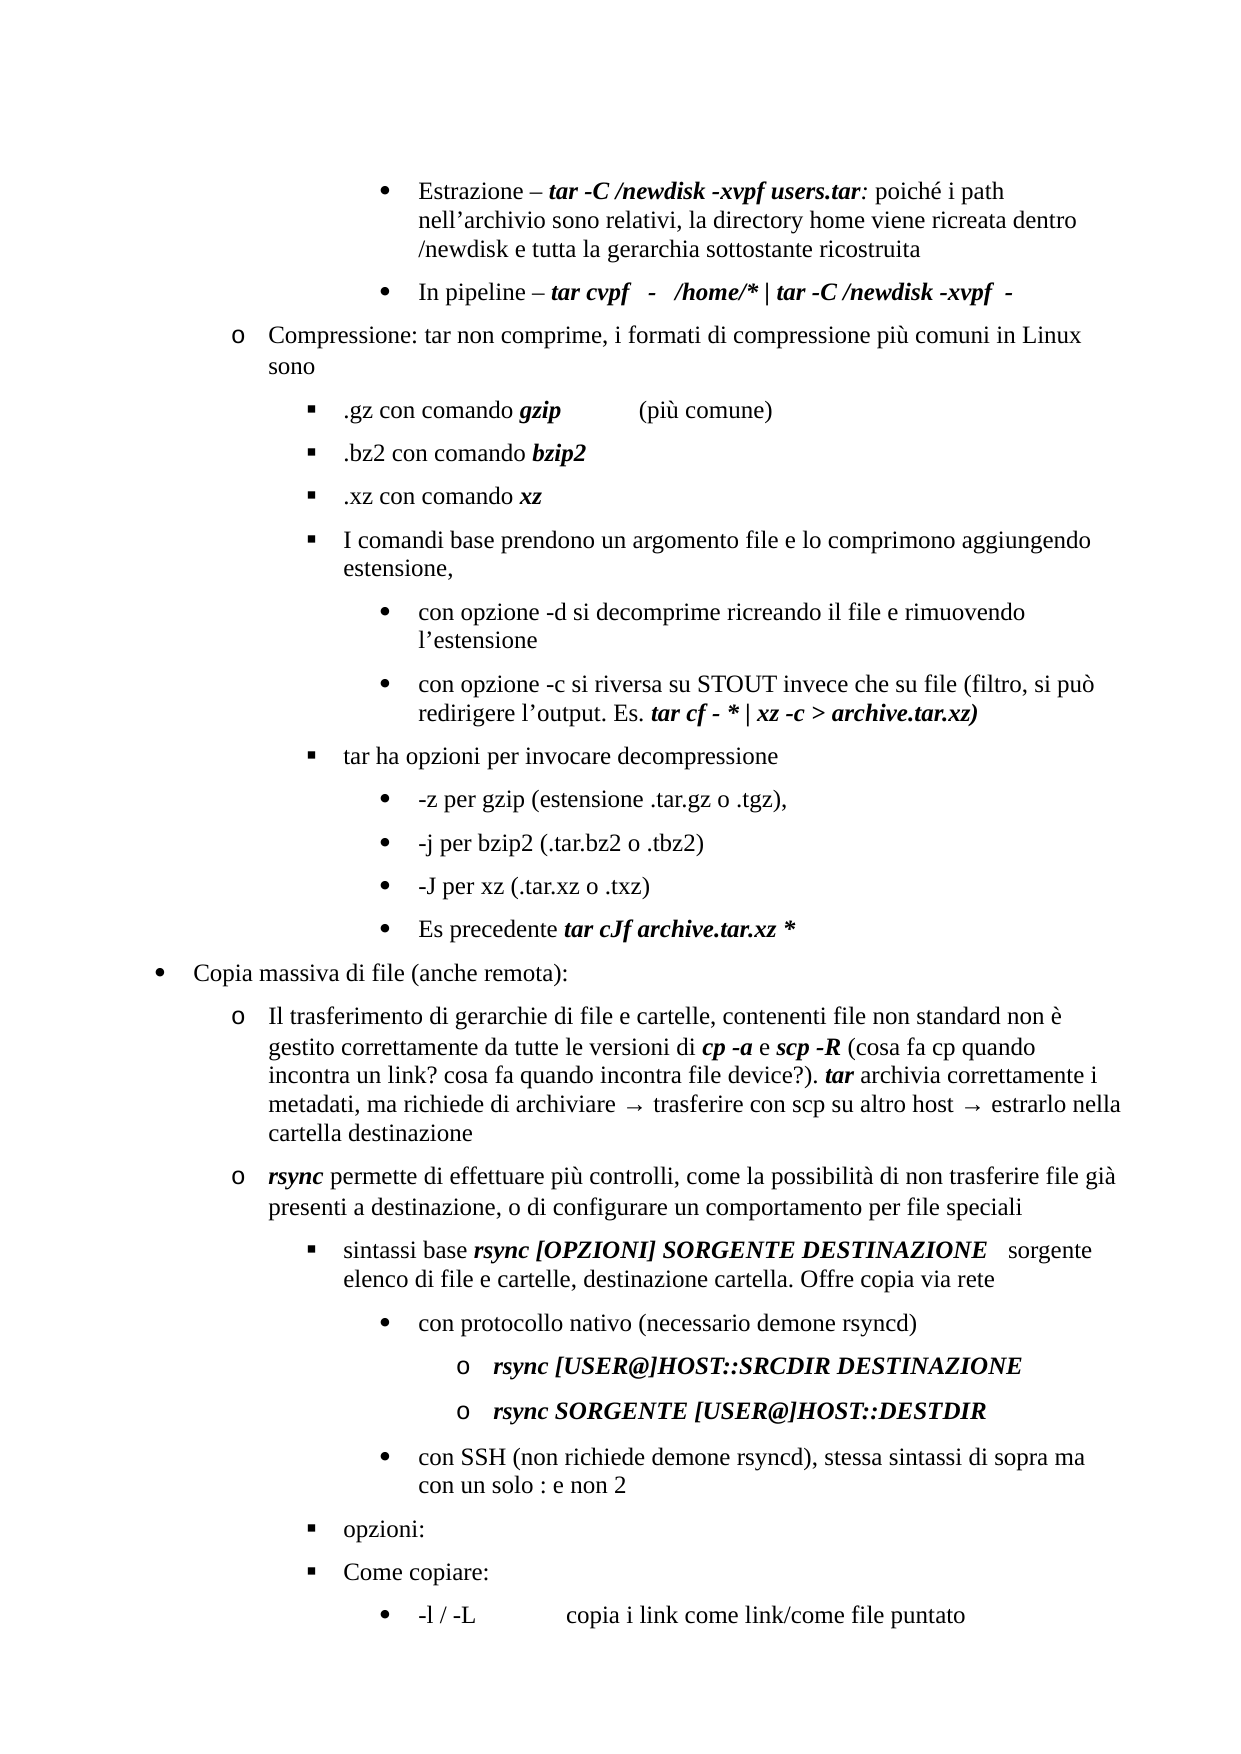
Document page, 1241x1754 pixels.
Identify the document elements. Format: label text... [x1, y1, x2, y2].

list -l / -L copia i link come link/come file puntato [381, 1601, 1122, 1629]
list Estrazione – tar -C /newdisk -xvpf users.tar: poiché i path nell’archivio sono relativi, la directory home viene ricreata dentro /newdisk e tutta la gerarchia sottostante ricostruita [381, 176, 1122, 263]
list In pipeline – tar cvpf - /home/* | tar -C /newdisk -xvpf - [381, 277, 1122, 306]
list -J per xz (.tar.xz o .txz) [381, 871, 1122, 900]
list rsync SORGENTE [USER@]HOST::DESTDIR [456, 1396, 1122, 1427]
list rsync permette di effettuare più controlli, come la possibilità di non trasferire file già presenti a destinazione, o di configurare un comportamento per file speciali [231, 1161, 1122, 1221]
list Copia massiva di file (anche remota): [156, 958, 1122, 986]
list .xz con comando xz [306, 481, 1122, 510]
list .bz2 con comando bzip2 [306, 438, 1122, 467]
list -j per bzip2 (.tar.bz2 o .tbz2) [381, 828, 1122, 856]
list opzioni: [306, 1514, 1122, 1543]
list con opzione -d si decomprime ricreando il file e rimuovendo l’estensione [381, 597, 1122, 654]
list Es precedente tar cJf archive.tar.xz * [381, 914, 1122, 943]
list .gz con comando gzip (più comune) [306, 395, 1122, 423]
list I comandi base prendono un argomento file e lo comprimono aggiungendo estensione, [306, 525, 1122, 582]
list con protocollo nativo (necessario demone rsyncd) [381, 1308, 1122, 1336]
list Compressione: tar non comprime, i formati di compressione più comuni in Linux sono [231, 321, 1122, 380]
list rsync [USER@]HOST::SRCDIR DESTINAZIONE [456, 1351, 1122, 1382]
list con SSH (non richiede demone rsyncd), stessa sintassi di sopra ma con un solo : e non 2 [381, 1442, 1122, 1499]
list Il trasferimento di gerarchie di file e cartelle, contenenti file non standard non è gestito correttamente da tutte le versioni di cp -a e scp -R (cosa fa cp quando incontra un link? cosa fa quando incontra file device?). tar archivia correttamente i metadati, ma richiede di archiviare → trasferire con scp su altro host → estrarlo nella cartella destinazione [231, 1001, 1122, 1147]
list -z per gzip (estensione .tar.gz o .tgz), [381, 784, 1122, 813]
list sintassi base rsync [OPZIONI] SORGENTE DESTINAZIONE sorgente elenco di file e cartelle, destinazione cartella. Offre copia via rete [306, 1236, 1122, 1293]
list tar ha opzioni per invocare decompressione [306, 741, 1122, 770]
list con opzione -c si riversa su STOUT invece che su file (filtro, si può redirigere l’output. Es. tar cf - * | xz -c > archive.tar.xz) [381, 669, 1122, 726]
list Come copiare: [306, 1557, 1122, 1586]
